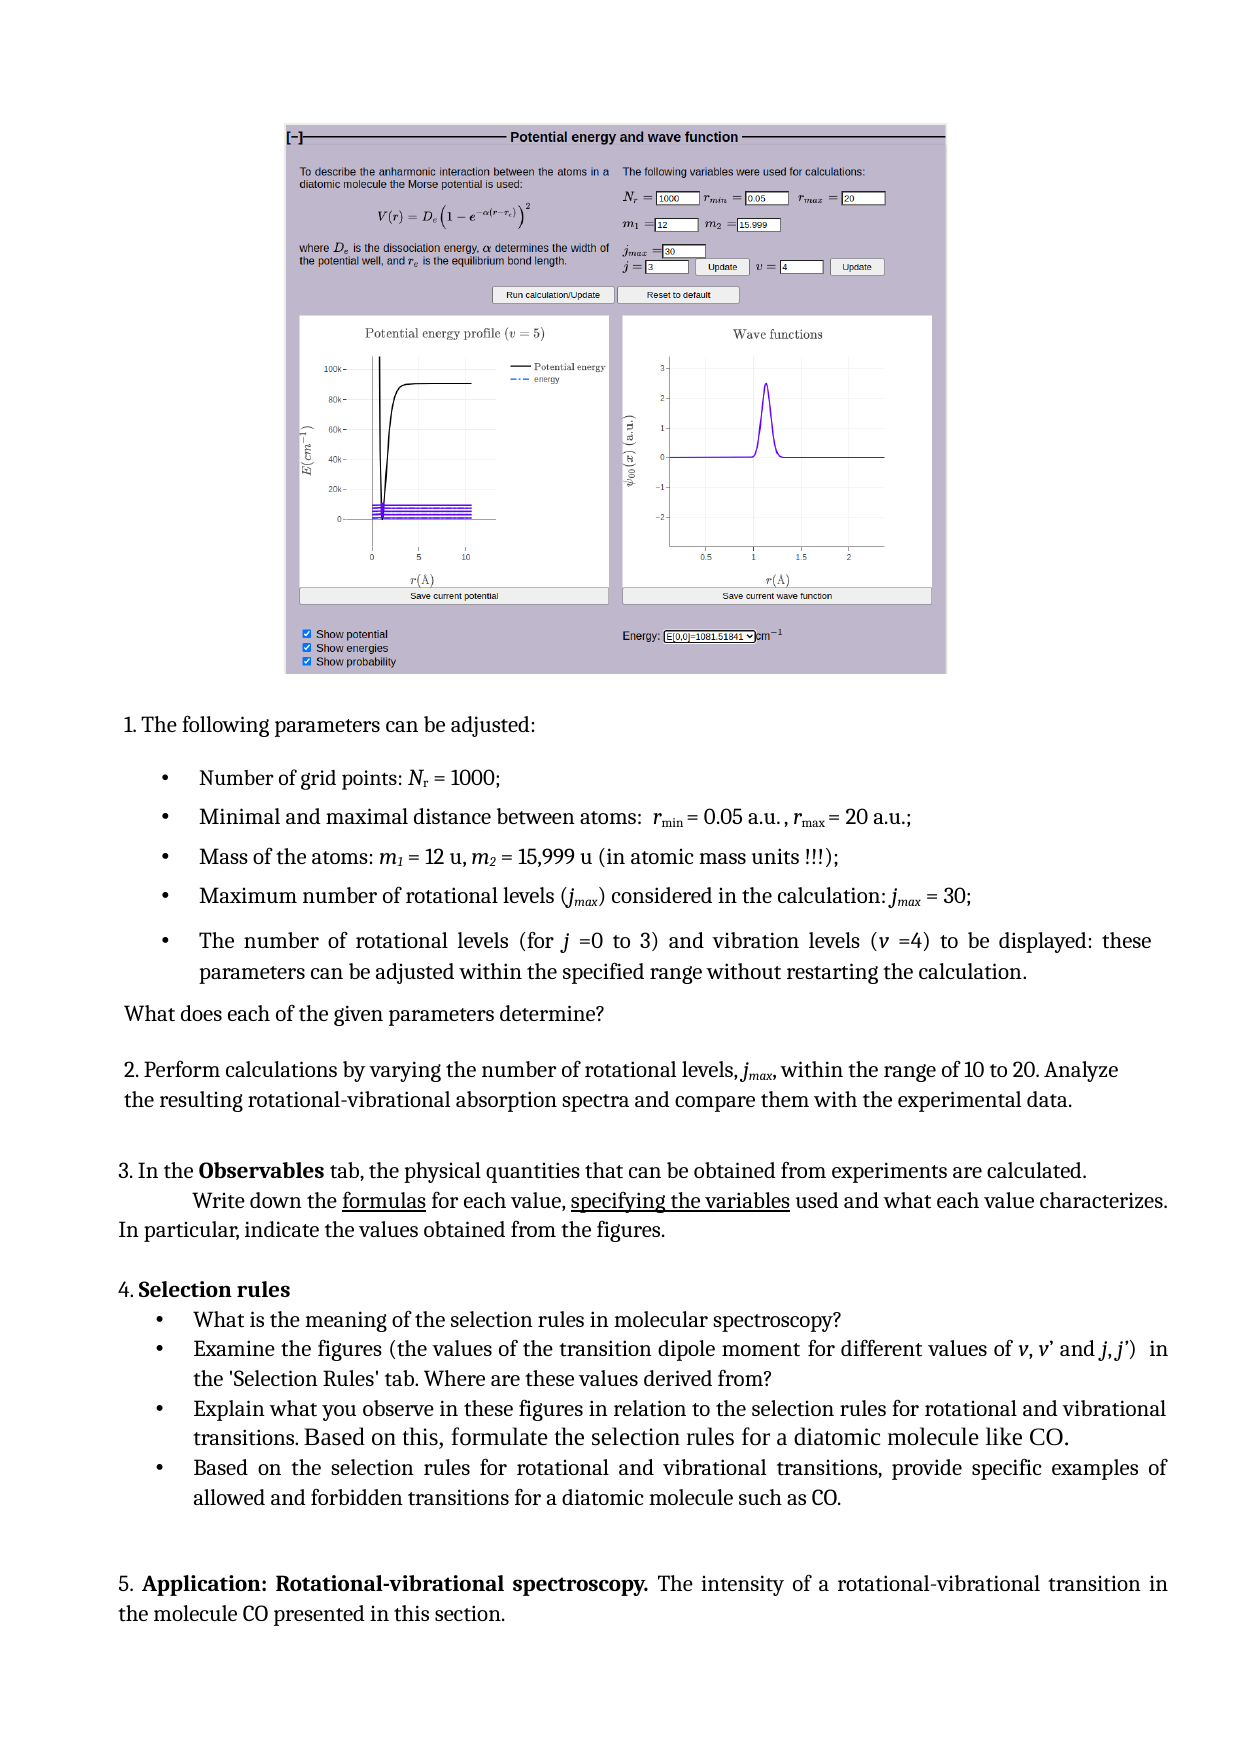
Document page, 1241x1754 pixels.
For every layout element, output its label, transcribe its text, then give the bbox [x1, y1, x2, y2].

text Write down the formulas for each value, specifying the variables used and what each value characterizes. In particular, indicate the values obtained from the figures. [118, 1184, 1169, 1244]
list Explain what you observe in these figures in relation to the selection rules for rotational and vibrational transitions. Based on this, formulate the selection rules for a diatomic molecule like CO. [156, 1392, 1169, 1451]
text 5. Application: Rotational-vibrational spectroscopy. The intensity of a rotational-vibrational transition in the molecule CO presented in this section. [118, 1541, 1169, 1627]
table_header [118, 118, 1158, 706]
table_cell 2. Perform calculations by varying the number of rotational levels, jmax​, within the range of 10 to 20. Analyze the resulting rotational-vibrational absorption spectra and compare them with the experimental data. [118, 1042, 1158, 1125]
list Based on the selection rules for rotational and vibrational transitions, provide specific examples of allowed and forbidden transitions for a diatomic molecule such as CO. [156, 1451, 1169, 1511]
table_cell 1. The following parameters can be adjusted: Number of grid points: Nr = 1000; Minimal and maximal distance between atoms: rmin = 0.05 a.u. , rmax = 20 a.u.; Mass of the atoms: m1 = 12 u, m2 = 15,999 u (in atomic mass units !!!); Maximum number of rotational levels (jmax) considered in the calculation: jmax = 30; The number of rotational levels (for j =0 to 3) and vibration levels (v =4) to be displayed: these parameters can be adjusted within the specified range without restarting the calculation. What does each of the given parameters determine? [118, 706, 1158, 1042]
picture [283, 123, 948, 674]
text 3. In the Observables tab, the physical quantities that can be obtained from experiments are calculated. [118, 1154, 1169, 1184]
list What is the meaning of the selection rules in molecular spectroscopy? [156, 1303, 1169, 1333]
text 4. Selection rules [118, 1273, 1169, 1303]
list Examine the figures (the values of the transition dipole moment for different values of v, v’ and j, j’) in the 'Selection Rules' tab. Where are these values derived from? [156, 1333, 1169, 1392]
